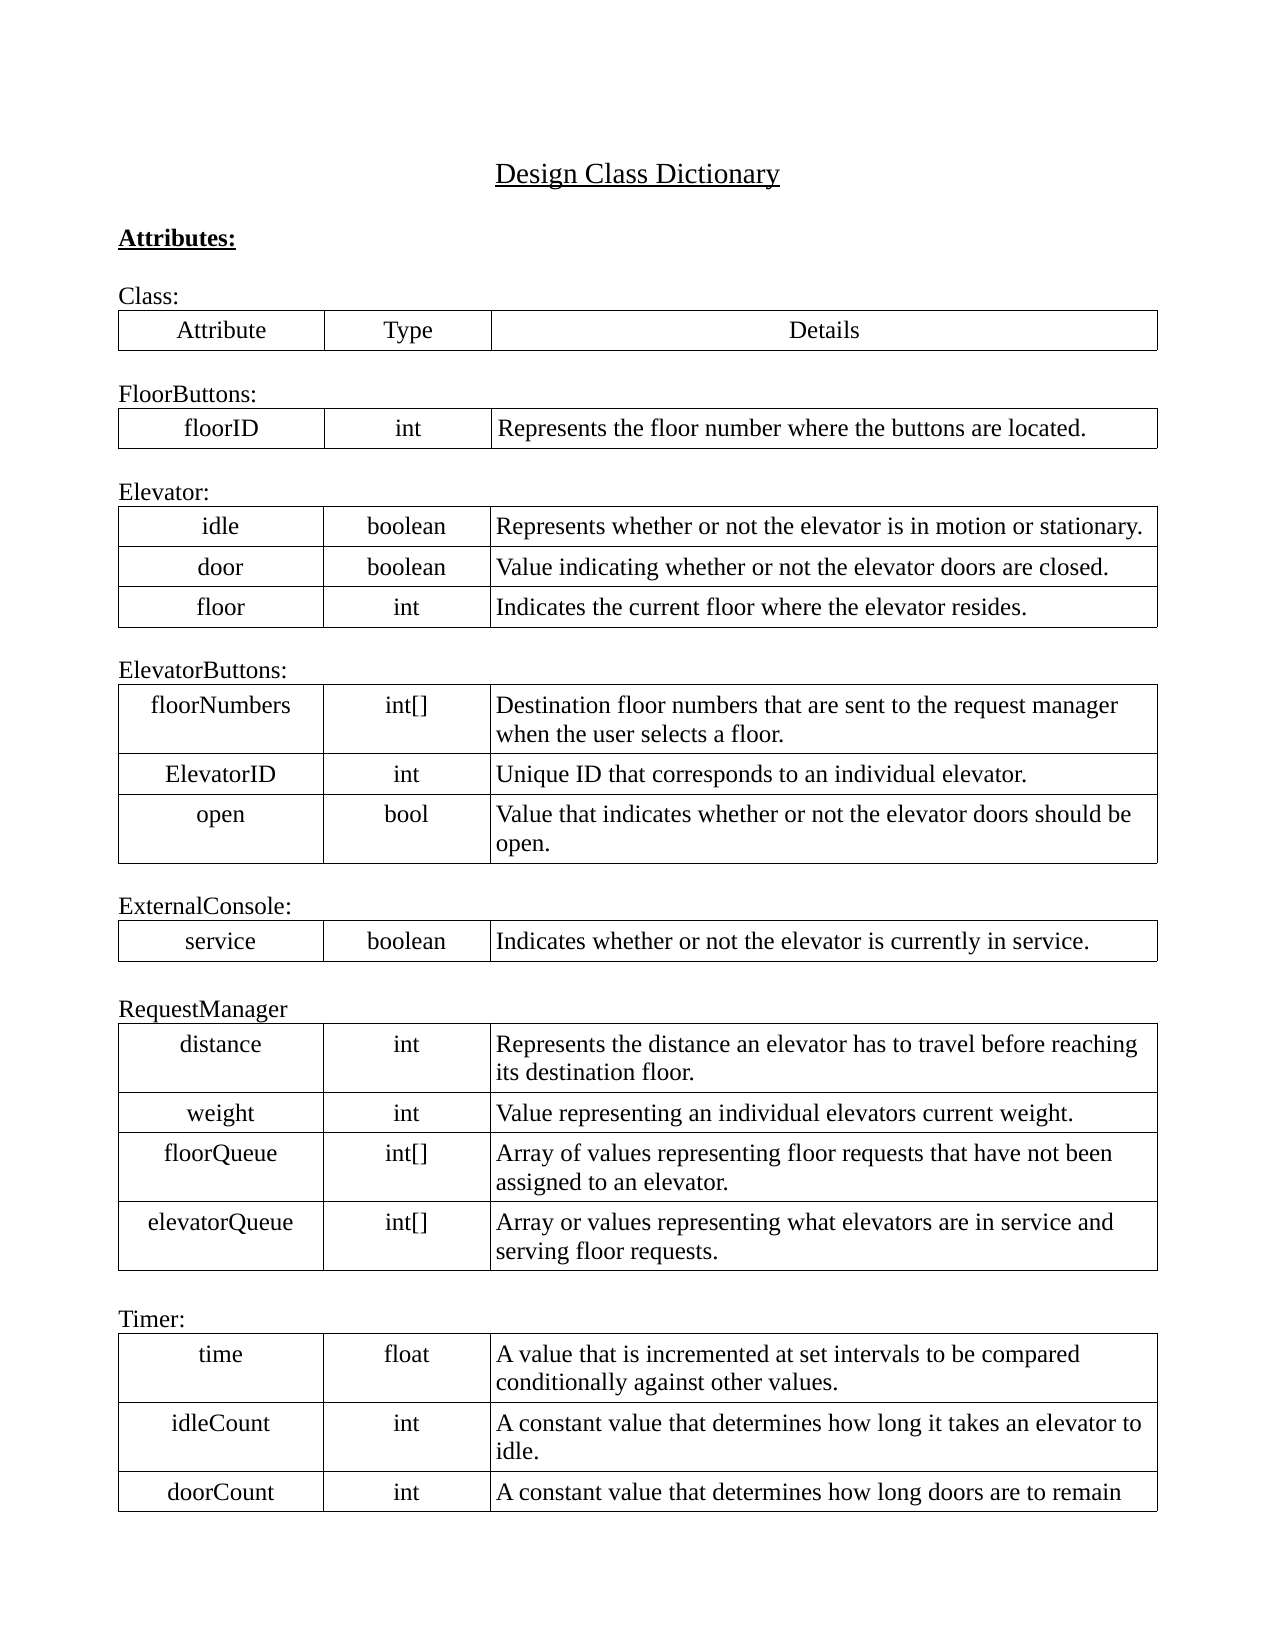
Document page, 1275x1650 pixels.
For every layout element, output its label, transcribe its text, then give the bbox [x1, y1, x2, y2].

table_cell bool [324, 795, 490, 863]
text Design Class Dictionary [118, 156, 1157, 190]
table_cell open [119, 795, 323, 863]
table_header Represents whether or not the elevator is in motion or stationary. [491, 507, 1157, 546]
table_cell int [324, 1093, 490, 1132]
table_cell int [324, 587, 490, 627]
table_header Represents the floor number where the buttons are located. [492, 409, 1157, 448]
table_cell A constant value that determines how long it takes an elevator to idle. [491, 1403, 1157, 1471]
table_cell Value that indicates whether or not the elevator doors should be open. [491, 795, 1157, 863]
table_header Attribute [119, 311, 324, 350]
text ElevatorButtons: [118, 655, 1157, 684]
table_header A value that is incremented at set intervals to be compared conditionally against other values. [491, 1334, 1157, 1402]
table_header Destination floor numbers that are sent to the request manager when the user selects a floor. [491, 685, 1157, 753]
table_cell Indicates the current floor where the elevator resides. [491, 587, 1157, 627]
text ExternalConsole: [118, 891, 1157, 920]
table_cell int [324, 1472, 490, 1511]
table_header floorNumbers [119, 685, 323, 753]
table_cell floor [119, 587, 323, 627]
table_header int [325, 409, 491, 448]
text Class: [118, 281, 1157, 310]
table_header distance [119, 1024, 323, 1092]
table_cell A constant value that determines how long doors are to remain [491, 1472, 1157, 1511]
table_header Details [492, 311, 1157, 350]
table_cell idleCount [119, 1403, 323, 1471]
table_cell Array of values representing floor requests that have not been assigned to an elevator. [491, 1133, 1157, 1201]
table_cell int[] [324, 1133, 490, 1201]
table_header int [324, 1024, 490, 1092]
table_header floorID [119, 409, 324, 448]
table_cell elevatorQueue [119, 1202, 323, 1270]
table_cell int[] [324, 1202, 490, 1270]
table_cell Value representing an individual elevators current weight. [491, 1093, 1157, 1132]
table_header boolean [324, 921, 490, 961]
table_cell Unique ID that corresponds to an individual elevator. [491, 754, 1157, 793]
table_header Type [325, 311, 491, 350]
table_header idle [119, 507, 323, 546]
table_cell boolean [324, 547, 490, 586]
table_header Represents the distance an elevator has to travel before reaching its destination floor. [491, 1024, 1157, 1092]
table_cell doorCount [119, 1472, 323, 1511]
table_cell int [324, 754, 490, 793]
table_cell weight [119, 1093, 323, 1132]
table_header service [119, 921, 323, 961]
table_header time [119, 1334, 323, 1402]
text Attributes: [118, 223, 1157, 252]
text RequestManager [118, 994, 1157, 1023]
table_cell Value indicating whether or not the elevator doors are closed. [491, 547, 1157, 586]
table_cell door [119, 547, 323, 586]
table_header float [324, 1334, 490, 1402]
table_cell Array or values representing what elevators are in service and serving floor requests. [491, 1202, 1157, 1270]
table_header int[] [324, 685, 490, 753]
table_header Indicates whether or not the elevator is currently in service. [491, 921, 1157, 961]
text Timer: [118, 1304, 1157, 1333]
table_cell ElevatorID [119, 754, 323, 793]
table_header boolean [324, 507, 490, 546]
text FloorButtons: [118, 379, 1157, 408]
text Elevator: [118, 477, 1157, 506]
table_cell floorQueue [119, 1133, 323, 1201]
table_cell int [324, 1403, 490, 1471]
